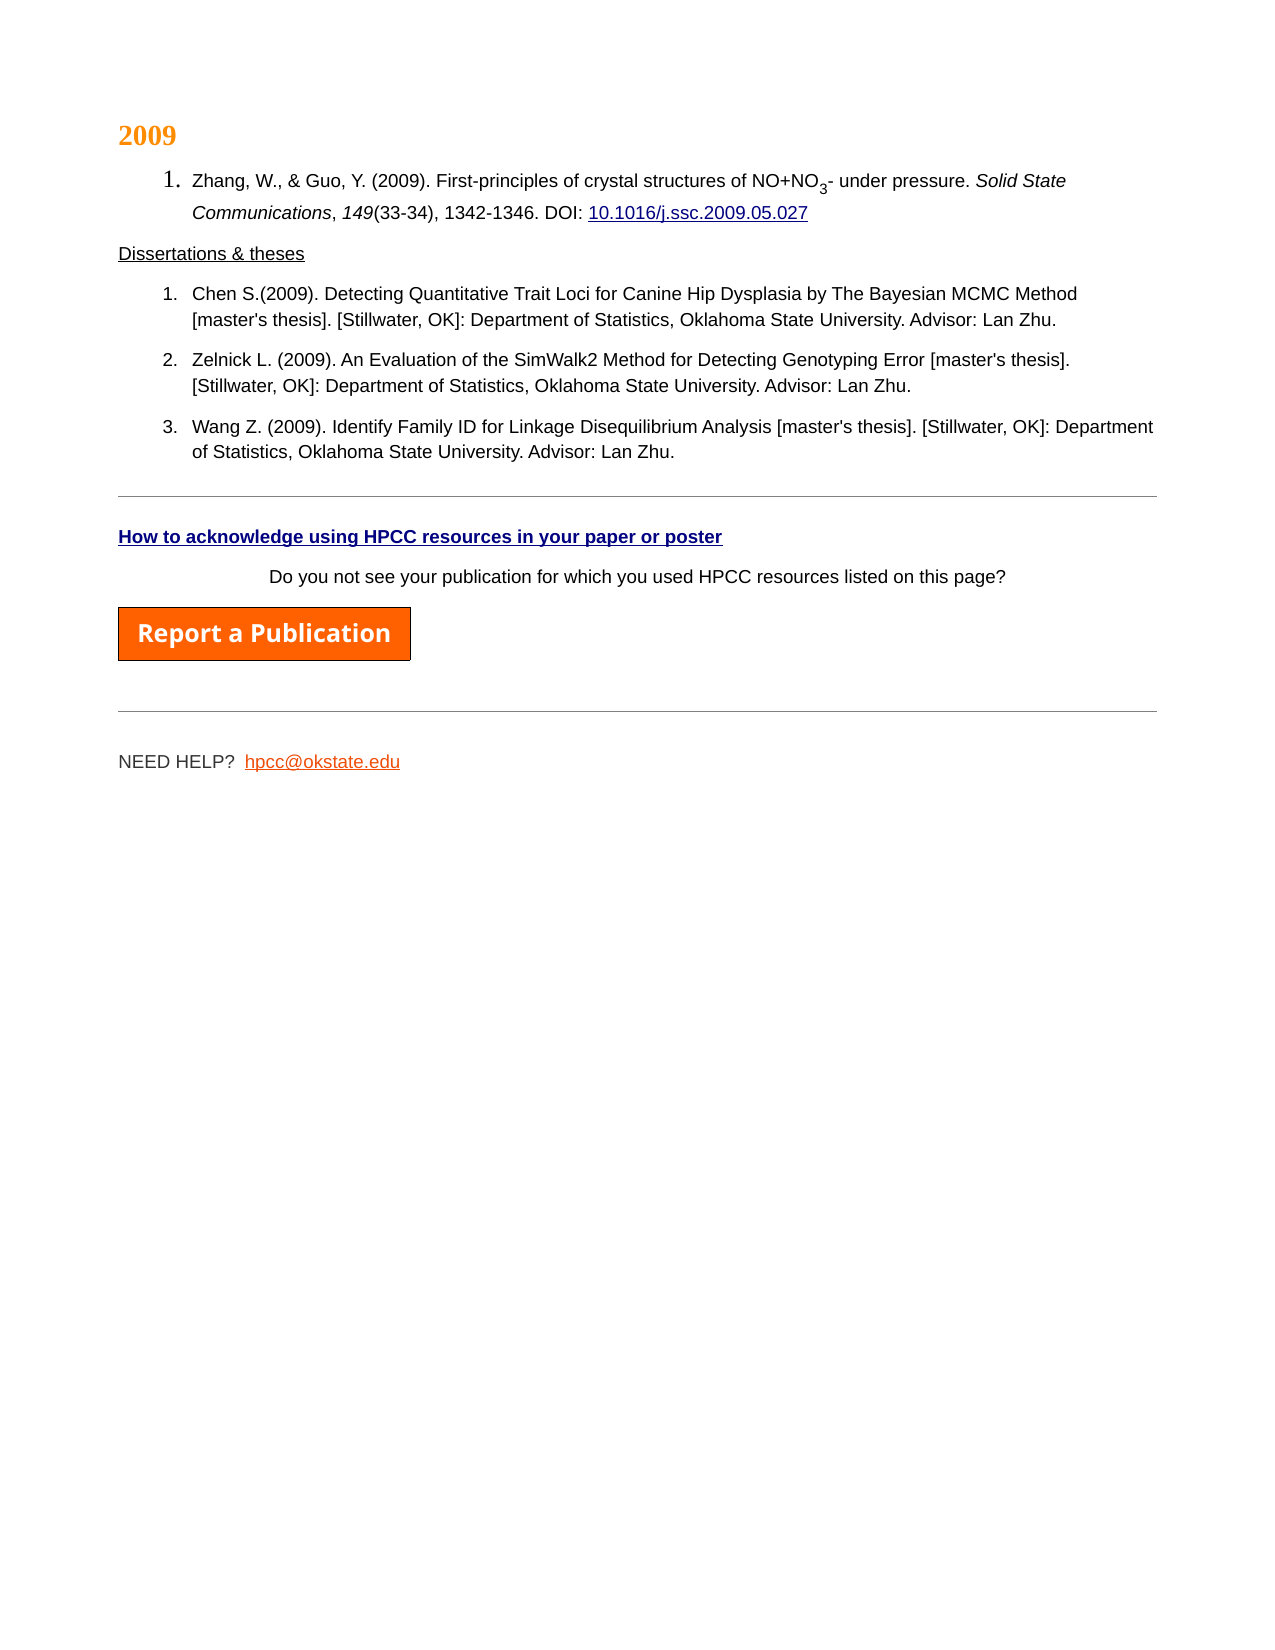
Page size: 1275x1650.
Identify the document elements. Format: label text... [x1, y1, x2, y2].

text Report a Publication [119, 608, 410, 660]
text How to acknowledge using HPCC resources in your paper or poster [118, 526, 1157, 547]
text [411, 607, 1157, 660]
text NEED HELP? hpcc@okstate.edu [118, 741, 1157, 773]
list Zelnick L. (2009). An Evaluation of the SimWalk2 Method for Detecting Genotyping Error [master's thesis]. [Stillwater, OK]: Department of Statistics, Oklahoma State University. Advisor: Lan Zhu. [162, 349, 1157, 397]
list Chen S.(2009). Detecting Quantitative Trait Loci for Canine Hip Dysplasia by The Bayesian MCMC Method [master's thesis]. [Stillwater, OK]: Department of Statistics, Oklahoma State University. Advisor: Lan Zhu. [162, 283, 1157, 330]
text Do you not see your publication for which you used HPCC resources listed on this page? [118, 566, 1157, 588]
list Wang Z. (2009). Identify Family ID for Linkage Disequilibrium Analysis [master's thesis]. [Stillwater, OK]: Department of Statistics, Oklahoma State University. Advisor: Lan Zhu. [162, 415, 1157, 463]
subtitle 2009 [118, 118, 1157, 152]
text Dissertations & theses [118, 242, 1157, 264]
list Zhang, W., & Guo, Y. (2009). First-principles of crystal structures of NO+NO3- under pressure. Solid State Communications, 149(33-34), 1342-1346. DOI: 10.1016/j.ssc.2009.05.027 [162, 164, 1157, 224]
